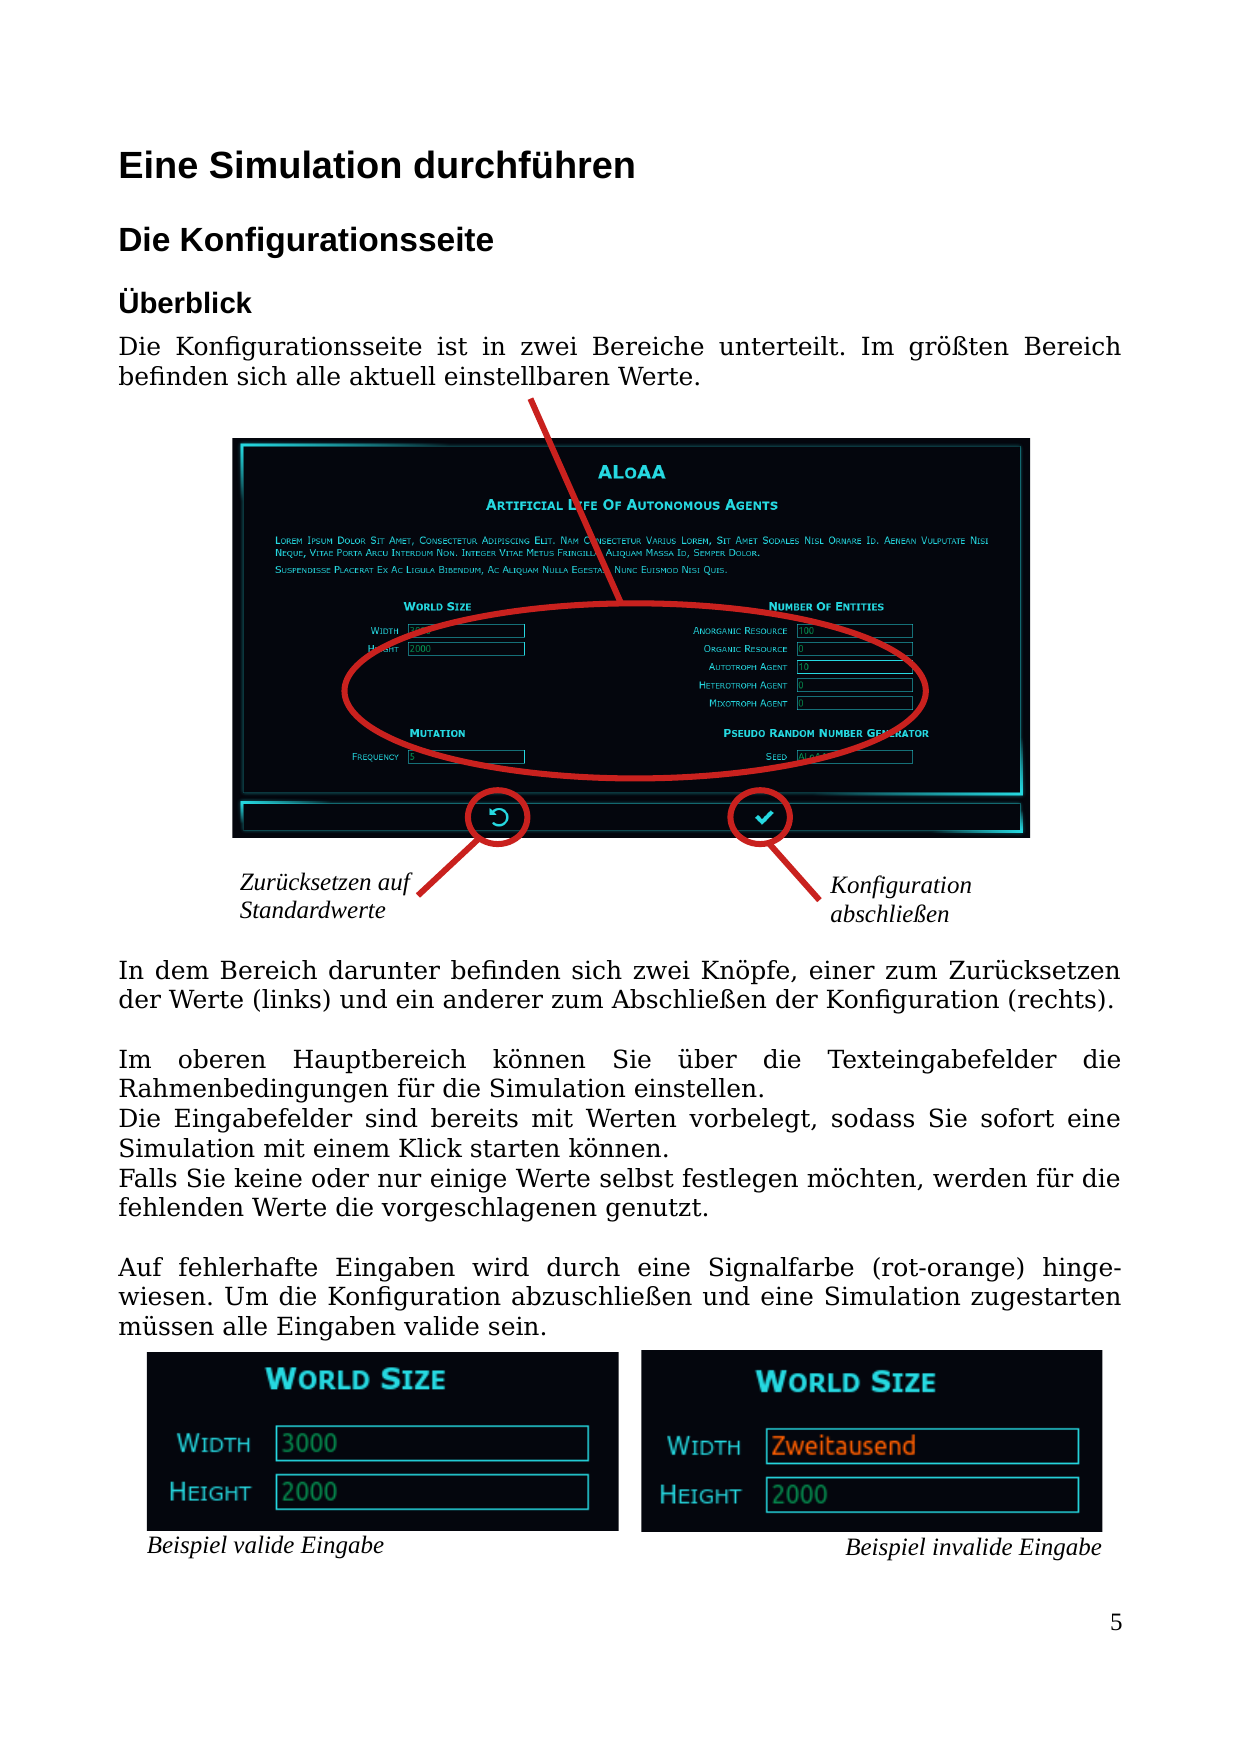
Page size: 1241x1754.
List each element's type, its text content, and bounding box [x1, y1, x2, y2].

picture [472, 794, 524, 838]
subtitle Die Konfigurationsseite [118, 220, 1122, 259]
picture [348, 607, 922, 775]
picture [146, 1352, 619, 1531]
subtitle Eine Simulation durchführen [118, 143, 1122, 187]
picture [641, 1350, 1103, 1532]
subtitle Überblick [118, 286, 1122, 319]
picture [734, 794, 786, 838]
text Die Eingabefelder sind bereits mit Werten vorbelegt, sodass Sie sofort eine Simulation mit einem Klick starten können. [118, 1104, 1122, 1163]
text In dem Bereich darunter befinden sich zwei Knöpfe, einer zum Zurücksetzen der Werte (links) und ein anderer zum Abschließen der Konfiguration (rechts). [118, 955, 1122, 1015]
picture [232, 438, 1030, 838]
text Auf fehlerhafte Eingaben wird durch eine Signalfarbe (rot-orange) hinge-wiesen. Um die Konfiguration abzuschließen und eine Simulation zugestarten müssen alle Eingaben valide sein. [118, 1252, 1122, 1341]
text Falls Sie keine oder nur einige Werte selbst festlegen möchten, werden für die fehlenden Werte die vorgeschlagenen genutzt. [118, 1163, 1122, 1223]
text Die Konfigurationsseite ist in zwei Bereiche unterteilt. Im größten Bereich befinden sich alle aktuell einstellbaren Werte. [118, 332, 1122, 391]
text Im oberen Hauptbereich können Sie über die Texteingabefelder die Rahmenbedingungen für die Simulation einstellen. [118, 1044, 1122, 1104]
